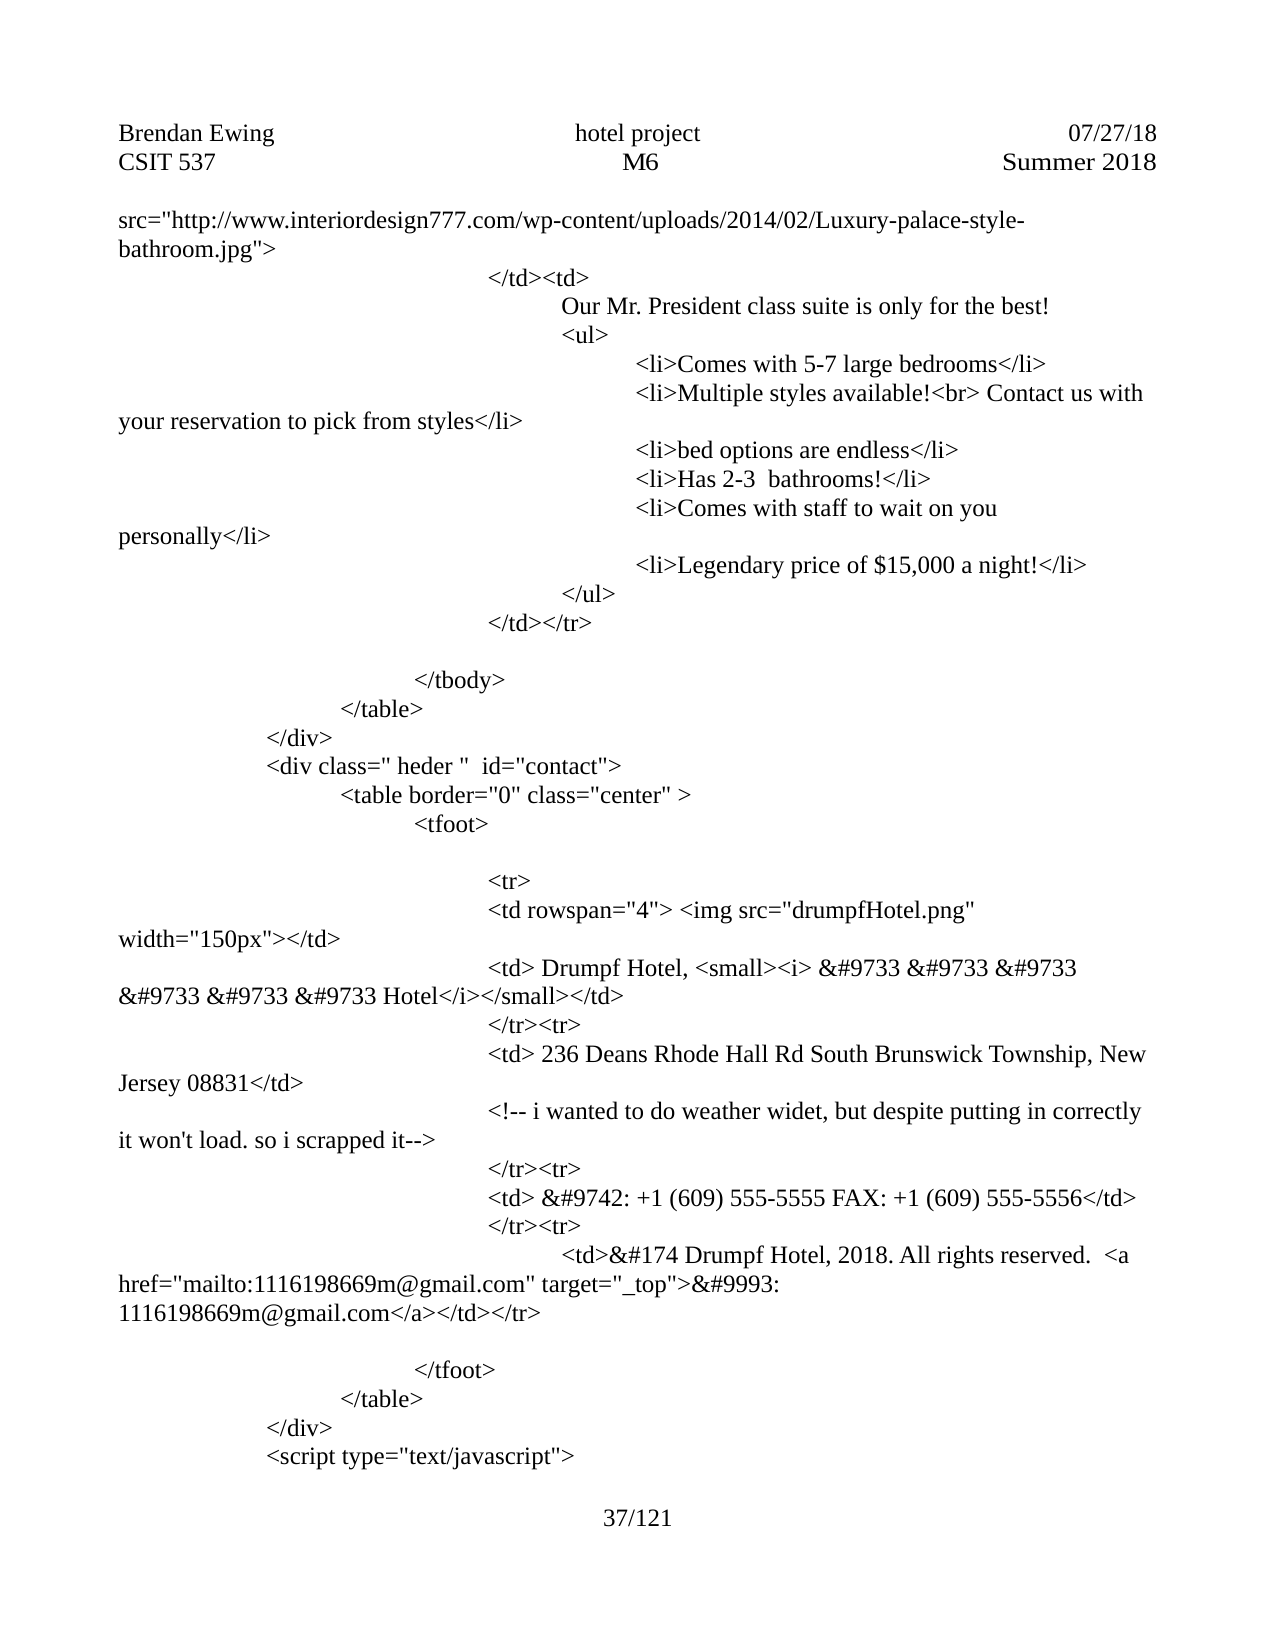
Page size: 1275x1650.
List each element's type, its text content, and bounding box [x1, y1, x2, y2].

text <ul> [118, 320, 1157, 349]
text </tr><tr> [118, 1010, 1157, 1039]
text </tr><tr> [118, 1154, 1157, 1183]
text <li>Legendary price of $15,000 a night!</li> [118, 550, 1157, 579]
text <li>bed options are endless</li> [118, 435, 1157, 464]
text <li>Comes with 5-7 large bedrooms</li> [118, 349, 1157, 378]
text src="http://www.interiordesign777.com/wp-content/uploads/2014/02/Luxury-palace-style-bathroom.jpg"> [118, 205, 1157, 263]
text </div> [118, 723, 1157, 751]
text <li>Has 2-3 bathrooms!</li> [118, 464, 1157, 493]
text </ul> [118, 579, 1157, 608]
text </tfoot> [118, 1355, 1157, 1384]
text </div> [118, 1413, 1157, 1441]
text <td> 236 Deans Rhode Hall Rd South Brunswick Township, New Jersey 08831</td> [118, 1039, 1157, 1096]
text <div class=" heder " id="contact"> [118, 751, 1157, 780]
text <td rowspan="4"> <img src="drumpfHotel.png" width="150px"></td> [118, 895, 1157, 953]
text <td> Drumpf Hotel, <small><i> &#9733 &#9733 &#9733 &#9733 &#9733 &#9733 Hotel</i></small></td> [118, 953, 1157, 1010]
text </tr><tr> [118, 1211, 1157, 1240]
text <li>Multiple styles available!<br> Contact us with your reservation to pick from styles</li> [118, 378, 1157, 435]
text </table> [118, 1384, 1157, 1413]
text <tr> [118, 866, 1157, 895]
text <table border="0" class="center" > [118, 780, 1157, 809]
text </table> [118, 694, 1157, 723]
text <tfoot> [118, 809, 1157, 838]
text </td></tr> [118, 608, 1157, 636]
text </tbody> [118, 665, 1157, 694]
text </td><td> [118, 263, 1157, 291]
text Our Mr. President class suite is only for the best! [118, 291, 1157, 320]
text <td>&#174 Drumpf Hotel, 2018. All rights reserved. <a href="mailto:1116198669m@gmail.com" target="_top">&#9993: 1116198669m@gmail.com</a></td></tr> [118, 1240, 1157, 1326]
text <!-- i wanted to do weather widet, but despite putting in correctly it won't load. so i scrapped it--> [118, 1096, 1157, 1154]
text <li>Comes with staff to wait on you personally</li> [118, 493, 1157, 550]
text <td> &#9742: +1 (609) 555-5555 FAX: +1 (609) 555-5556</td> [118, 1183, 1157, 1211]
text <script type="text/javascript"> [118, 1441, 1157, 1470]
